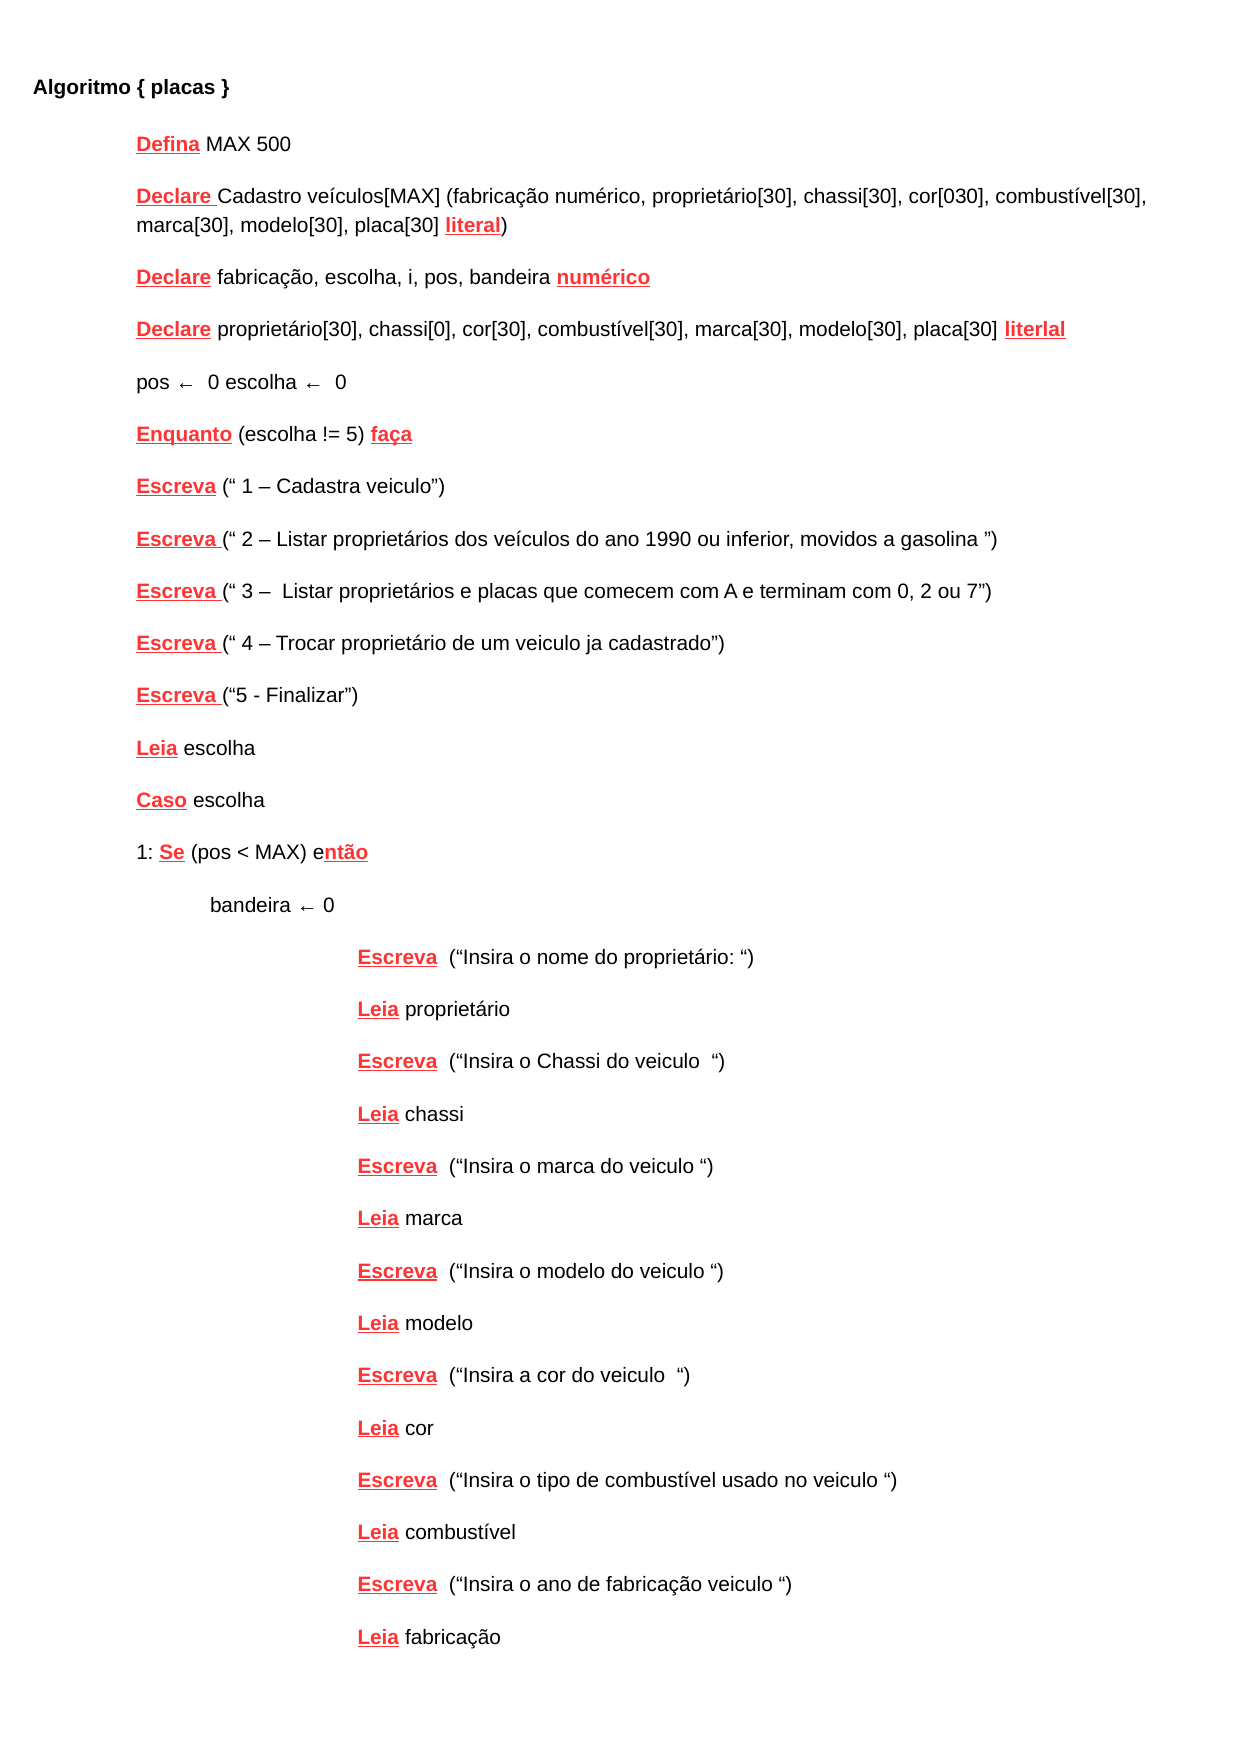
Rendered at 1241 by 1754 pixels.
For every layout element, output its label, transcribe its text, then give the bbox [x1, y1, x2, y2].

text Escreva (“ 4 – Trocar proprietário de um veiculo ja cadastrado”) [136, 631, 1165, 655]
text Caso escolha [136, 788, 1165, 812]
text Declare Cadastro veículos[MAX] (fabricação numérico, proprietário[30], chassi[30], cor[030], combustível[30], marca[30], modelo[30], placa[30] literal) [136, 184, 1165, 237]
text Leia fabricação [136, 1624, 1165, 1648]
text Escreva (“ 1 – Cadastra veiculo”) [136, 474, 1165, 498]
text Escreva (“ 3 – Listar proprietários e placas que comecem com A e terminam com 0, 2 ou 7”) [136, 579, 1165, 603]
text Escreva (“Insira o modelo do veiculo “) [136, 1258, 1165, 1282]
text Leia cor [136, 1415, 1165, 1439]
text Escreva (“5 - Finalizar”) [136, 683, 1165, 707]
text Escreva (“ 2 – Listar proprietários dos veículos do ano 1990 ou inferior, movidos a gasolina ”) [136, 526, 1165, 550]
text pos ← 0 escolha ← 0 [136, 369, 1165, 393]
text Declare fabricação, escolha, i, pos, bandeira numérico [136, 265, 1165, 289]
text Enquanto (escolha != 5) faça [136, 422, 1165, 446]
text Declare proprietário[30], chassi[0], cor[30], combustível[30], marca[30], modelo[30], placa[30] literlal [136, 317, 1165, 341]
text Leia escolha [136, 736, 1165, 759]
text Escreva (“Insira o nome do proprietário: “) [136, 945, 1165, 969]
text bandeira ← 0 [136, 892, 1165, 916]
text Leia combustível [136, 1520, 1165, 1544]
text Escreva (“Insira o Chassi do veiculo “) [136, 1049, 1165, 1073]
text Escreva (“Insira o tipo de combustível usado no veiculo “) [136, 1468, 1165, 1492]
text Escreva (“Insira o marca do veiculo “) [136, 1154, 1165, 1178]
text Leia chassi [136, 1102, 1165, 1126]
text 1: Se (pos < MAX) então [136, 840, 1165, 864]
text Escreva (“Insira o ano de fabricação veiculo “) [136, 1572, 1165, 1596]
text Leia marca [136, 1206, 1165, 1230]
list Algoritmo { placas } [33, 75, 1165, 99]
text Escreva (“Insira a cor do veiculo “) [136, 1363, 1165, 1387]
text Leia modelo [136, 1311, 1165, 1335]
text Leia proprietário [136, 997, 1165, 1021]
text Defina MAX 500 [136, 132, 1165, 156]
